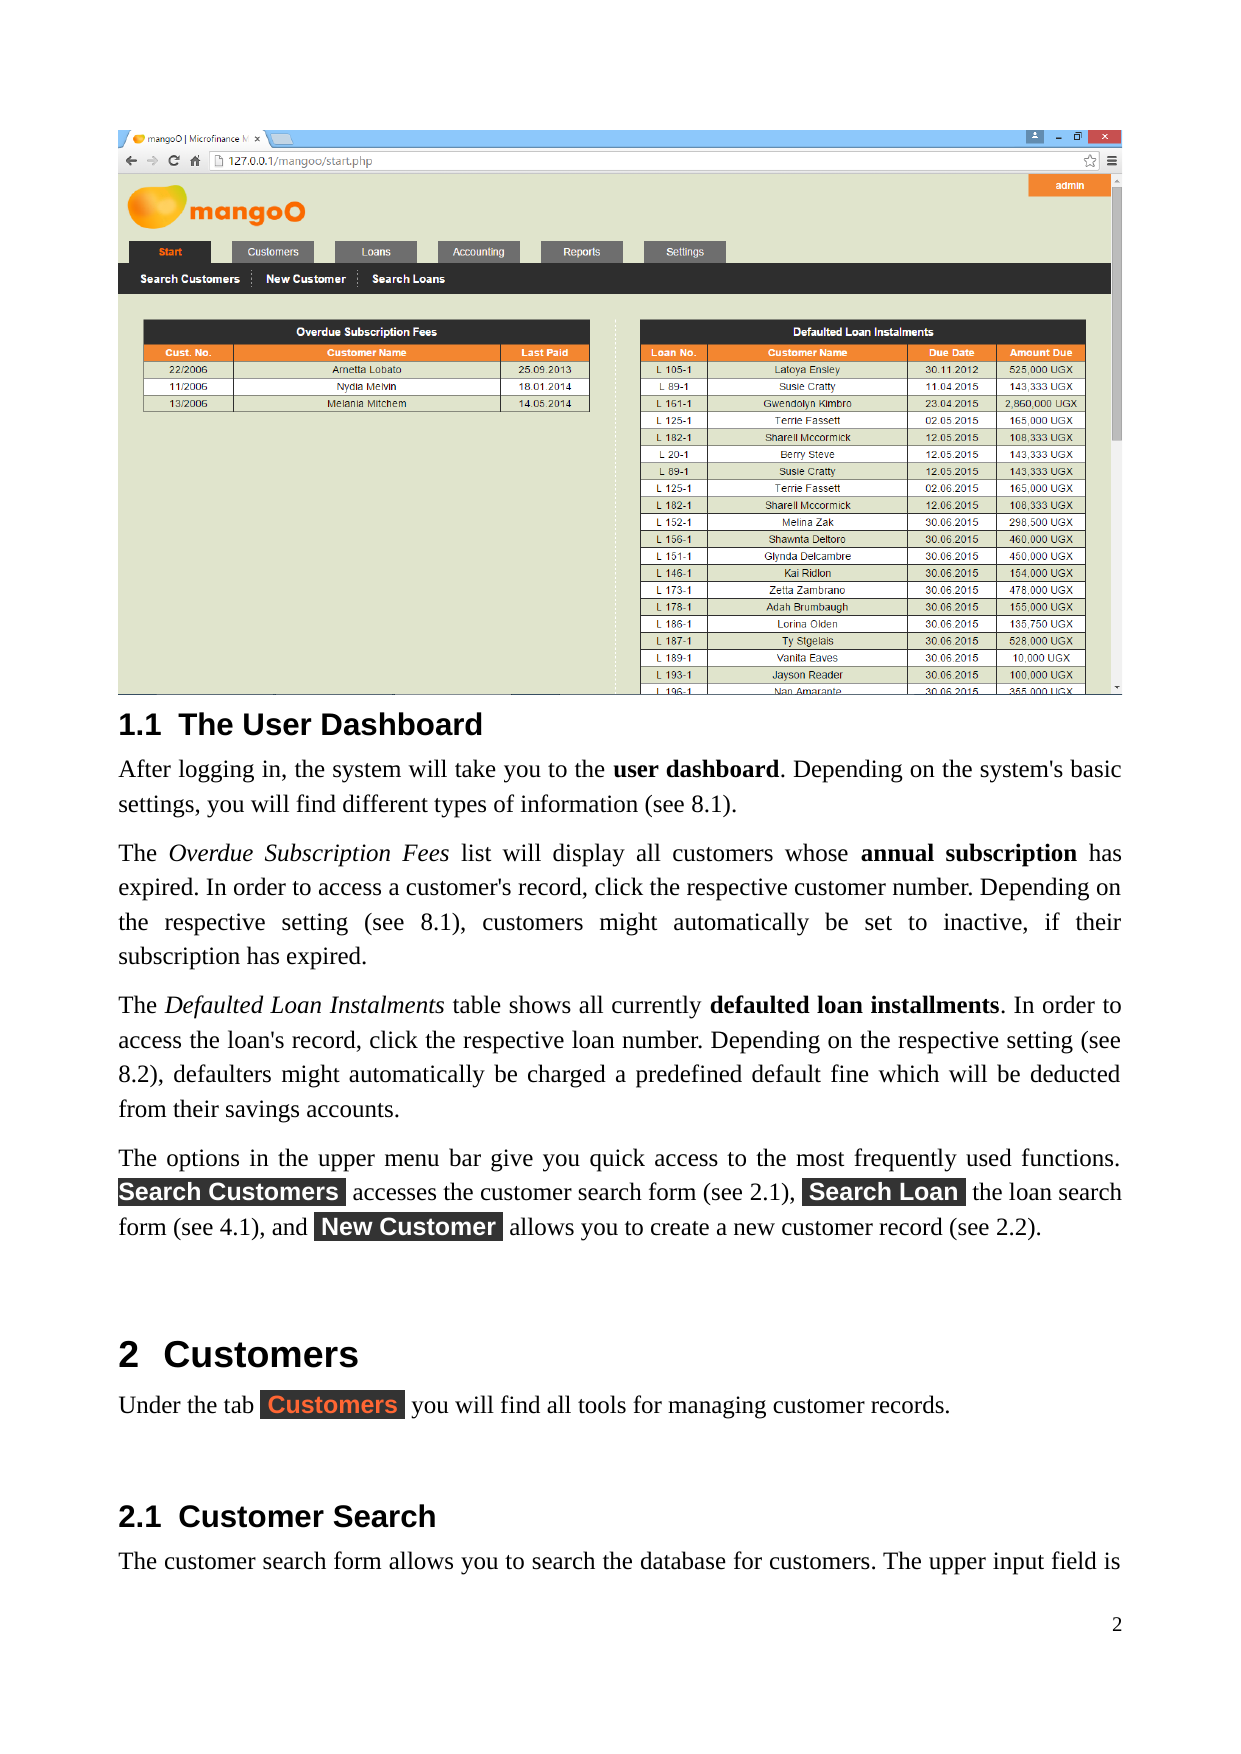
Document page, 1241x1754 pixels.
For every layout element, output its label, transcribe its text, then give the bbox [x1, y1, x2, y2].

subtitle The User Dashboard [118, 695, 1122, 742]
text The Defaulted Loan Instalments table shows all currently defaulted loan installments. In order to access the loan's record, click the respective loan number. Depending on the respective setting (see 8.2), defaulters might automatically be charged a predefined default fine which will be deducted from their savings accounts. [118, 990, 1122, 1123]
subtitle Customers [118, 1332, 1122, 1375]
subtitle [118, 118, 1122, 130]
text The options in the upper menu bar give you quick access to the most frequently used functions. Search Customers accesses the customer search form (see 2.1), Search Loan the loan search form (see 4.1), and New Customer allows you to create a new customer record (see 2.2). [118, 1143, 1122, 1241]
picture [118, 130, 1123, 695]
subtitle Customer Search [118, 1498, 1122, 1534]
text The Overdue Subscription Fees list will display all customers whose annual subscription has expired. In order to access a customer's record, click the respective customer number. Depending on the respective setting (see 8.1), customers might automatically be set to inactive, if their subscription has expired. [118, 838, 1122, 970]
text Under the tab Customers you will find all tools for managing customer records. [405, 1390, 1122, 1419]
text The customer search form allows you to search the database for customers. The upper input field is [118, 1546, 1122, 1575]
text Under the tab Customers you will find all tools for managing customer records. [118, 1390, 260, 1419]
text After logging in, the system will take you to the user dashboard. Depending on the system's basic settings, you will find different types of information (see 8.1). [118, 754, 1122, 818]
